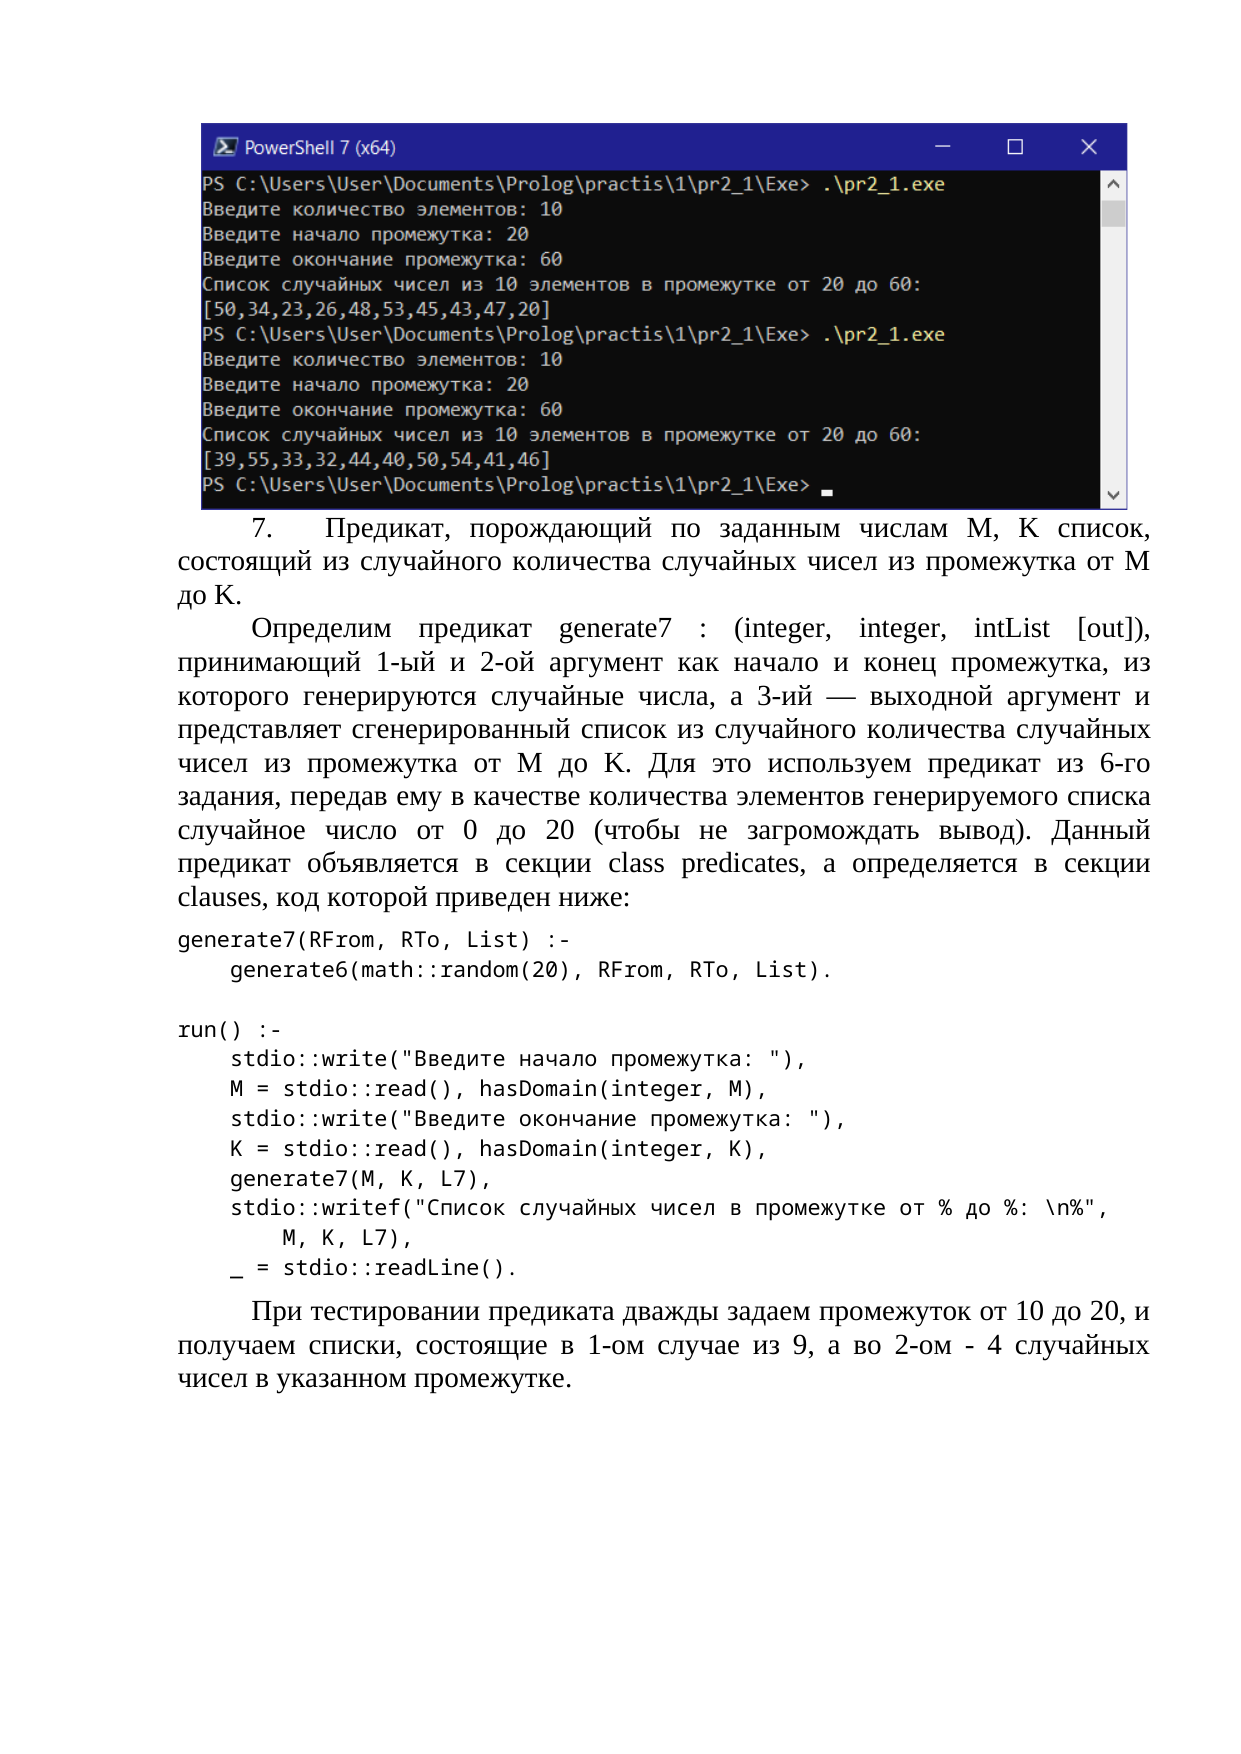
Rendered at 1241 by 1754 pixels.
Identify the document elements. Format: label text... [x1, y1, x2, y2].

text stdio::write("Введите окончание промежутка: "), [177, 1103, 1152, 1133]
text M, K, L7), [177, 1222, 1152, 1252]
text Определим предикат generate7 : (integer, integer, intList [out]), принимающий 1-ый и 2-ой аргумент как начало и конец промежутка, из которого генерируются случайные числа, а 3-ий — выходной аргумент и представляет сгенерированный список из случайного количества случайных чисел из промежутка от M до K. Для это используем предикат из 6-го задания, передав ему в качестве количества элементов генерируемого списка случайное число от 0 до 20 (чтобы не загромождать вывод). Данный предикат объявляется в секции class predicates, а определяется в секции clauses, код которой приведен ниже: [177, 611, 1152, 912]
text generate7(M, K, L7), [177, 1163, 1152, 1192]
text stdio::writef("Список случайных чисел в промежутке от % до %: \n%", [177, 1192, 1152, 1222]
list Предикат, порождающий по заданным числам M, K список, состоящий из случайного количества случайных чисел из промежутка от M до K. [177, 118, 1152, 611]
text При тестировании предиката дважды задаем промежуток от 10 до 20, и получаем списки, состоящие в 1-ом случае из 9, а во 2-ом - 4 случайных чисел в указанном промежутке. [177, 1293, 1152, 1394]
text _ = stdio::readLine(). [177, 1252, 1152, 1282]
text K = stdio::read(), hasDomain(integer, K), [177, 1133, 1152, 1163]
text stdio::write("Введите начало промежутка: "), [177, 1043, 1152, 1073]
text run() :- [177, 1014, 1152, 1043]
picture [201, 123, 1128, 510]
text generate7(RFrom, RTo, List) :- [177, 924, 1152, 954]
text M = stdio::read(), hasDomain(integer, M), [177, 1073, 1152, 1103]
text generate6(math::random(20), RFrom, RTo, List). [177, 954, 1152, 984]
